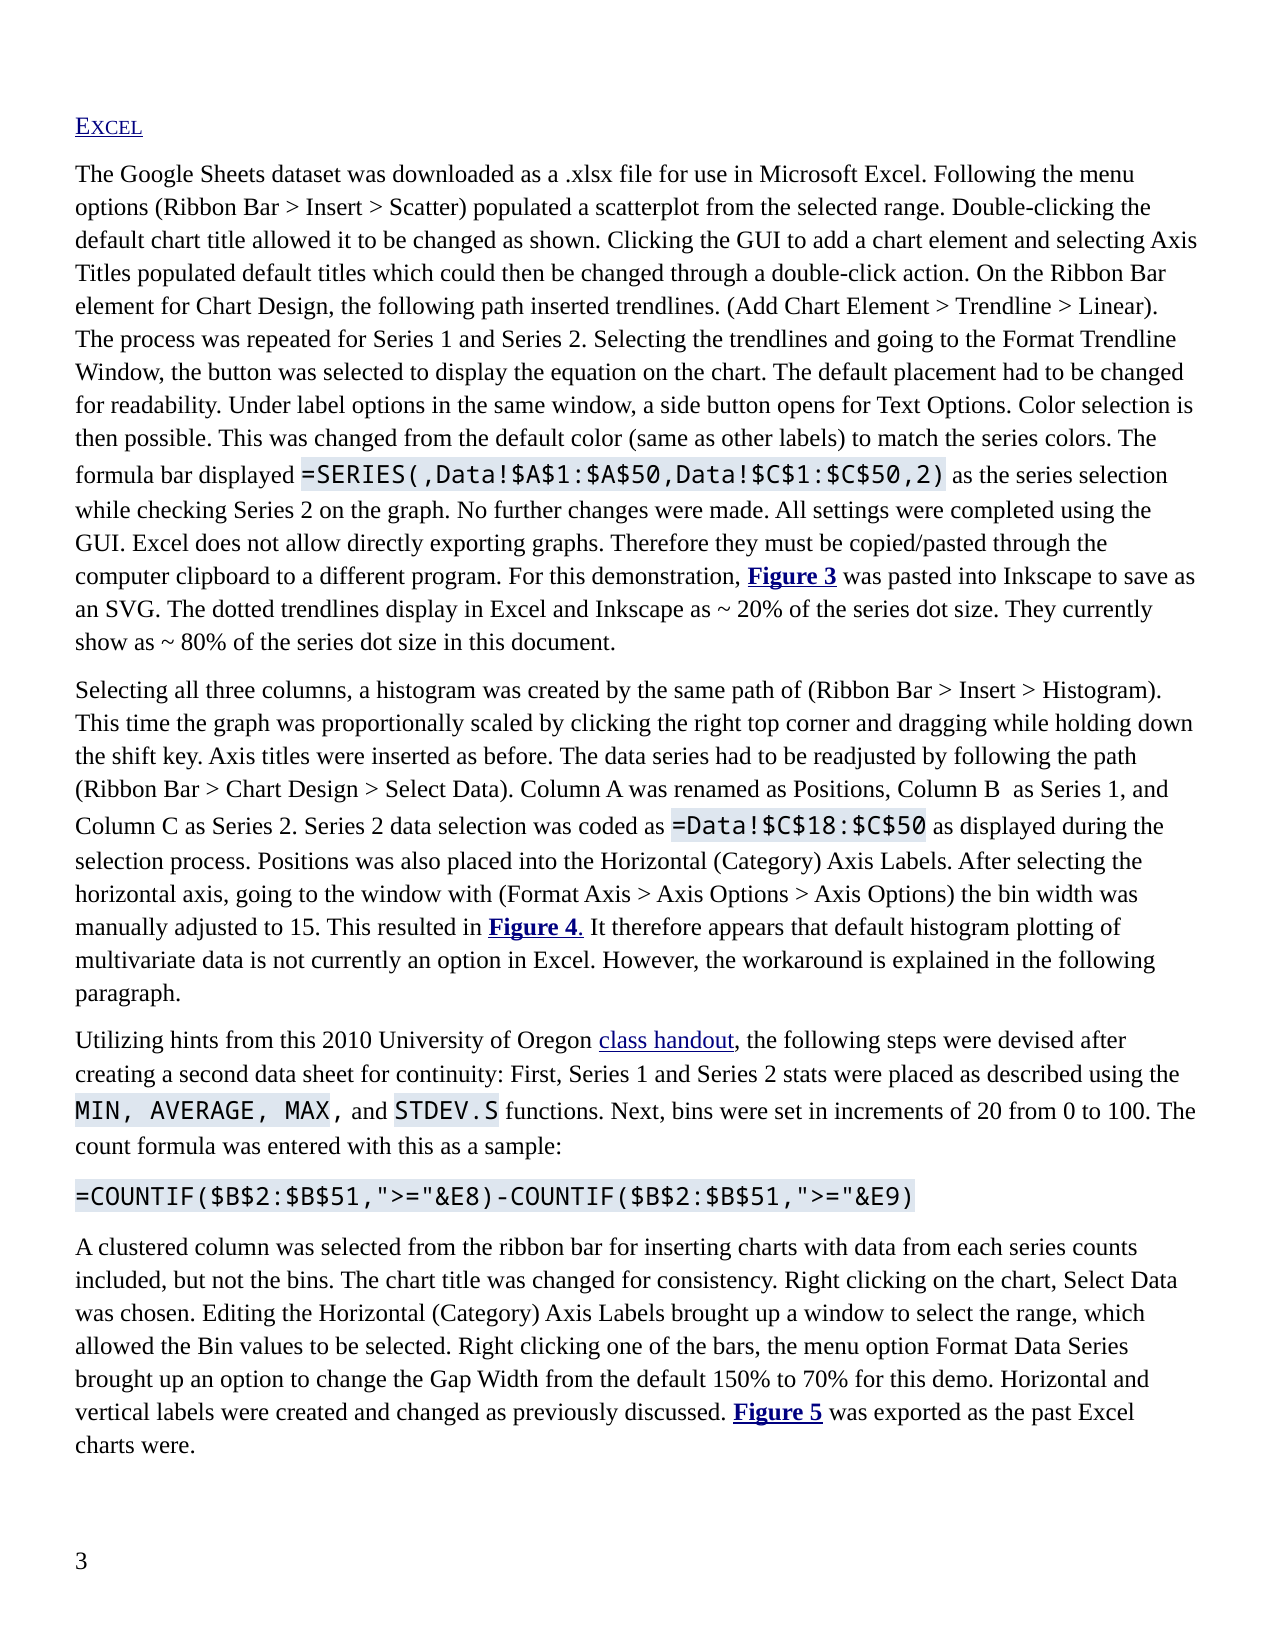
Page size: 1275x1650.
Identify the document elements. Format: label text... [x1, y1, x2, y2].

text The Google Sheets dataset was downloaded as a .xlsx file for use in Microsoft Excel. Following the menu options (Ribbon Bar > Insert > Scatter) populated a scatterplot from the selected range. Double-clicking the default chart title allowed it to be changed as shown. Clicking the GUI to add a chart element and selecting Axis Titles populated default titles which could then be changed through a double-click action. On the Ribbon Bar element for Chart Design, the following path inserted trendlines. (Add Chart Element > Trendline > Linear). The process was repeated for Series 1 and Series 2. Selecting the trendlines and going to the Format Trendline Window, the button was selected to display the equation on the chart. The default placement had to be changed for readability. Under label options in the same window, a side button opens for Text Options. Color selection is then possible. This was changed from the default color (same as other labels) to match the series colors. The formula bar displayed =SERIES(,Data!$A$1:$A$50,Data!$C$1:$C$50,2) as the series selection while checking Series 2 on the graph. No further changes were made. All settings were completed using the GUI. Excel does not allow directly exporting graphs. Therefore they must be copied/pasted through the computer clipboard to a different program. For this demonstration, Figure 3 was pasted into Inkscape to save as an SVG. The dotted trendlines display in Excel and Inkscape as ~ 20% of the series dot size. They currently show as ~ 80% of the series dot size in this document. [75, 159, 1200, 656]
text =COUNTIF($B$2:$B$51,">="&E8)-COUNTIF($B$2:$B$51,">="&E9) [75, 1178, 1200, 1212]
text Selecting all three columns, a histogram was created by the same path of (Ribbon Bar > Insert > Histogram). This time the graph was proportionally scaled by clicking the right top corner and dragging while holding down the shift key. Axis titles were inserted as before. The data series had to be readjusted by following the path (Ribbon Bar > Chart Design > Select Data). Column A was renamed as Positions, Column B as Series 1, and Column C as Series 2. Series 2 data selection was coded as =Data!$C$18:$C$50 as displayed during the selection process. Positions was also placed into the Horizontal (Category) Axis Labels. After selecting the horizontal axis, going to the window with (Format Axis > Axis Options > Axis Options) the bin width was manually adjusted to 15. This resulted in Figure 4. It therefore appears that default histogram plotting of multivariate data is not currently an option in Excel. However, the workaround is explained in the following paragraph. [75, 675, 1200, 1007]
text Utilizing hints from this 2010 University of Oregon class handout, the following steps were devised after creating a second data sheet for continuity: First, Series 1 and Series 2 stats were placed as described using the MIN, AVERAGE, MAX, and STDEV.S functions. Next, bins were set in increments of 20 from 0 to 100. The count formula was entered with this as a sample: [75, 1026, 1200, 1159]
text Excel [75, 111, 1200, 140]
text A clustered column was selected from the ribbon bar for inserting charts with data from each series counts included, but not the bins. The chart title was changed for consistency. Right clicking on the chart, Select Data was chosen. Editing the Horizontal (Category) Axis Labels brought up a window to select the range, which allowed the Bin values to be selected. Right clicking one of the bars, the menu option Format Data Series brought up an option to change the Gap Width from the default 150% to 70% for this demo. Horizontal and vertical labels were created and changed as previously discussed. Figure 5 was exported as the past Excel charts were. [75, 1232, 1200, 1459]
